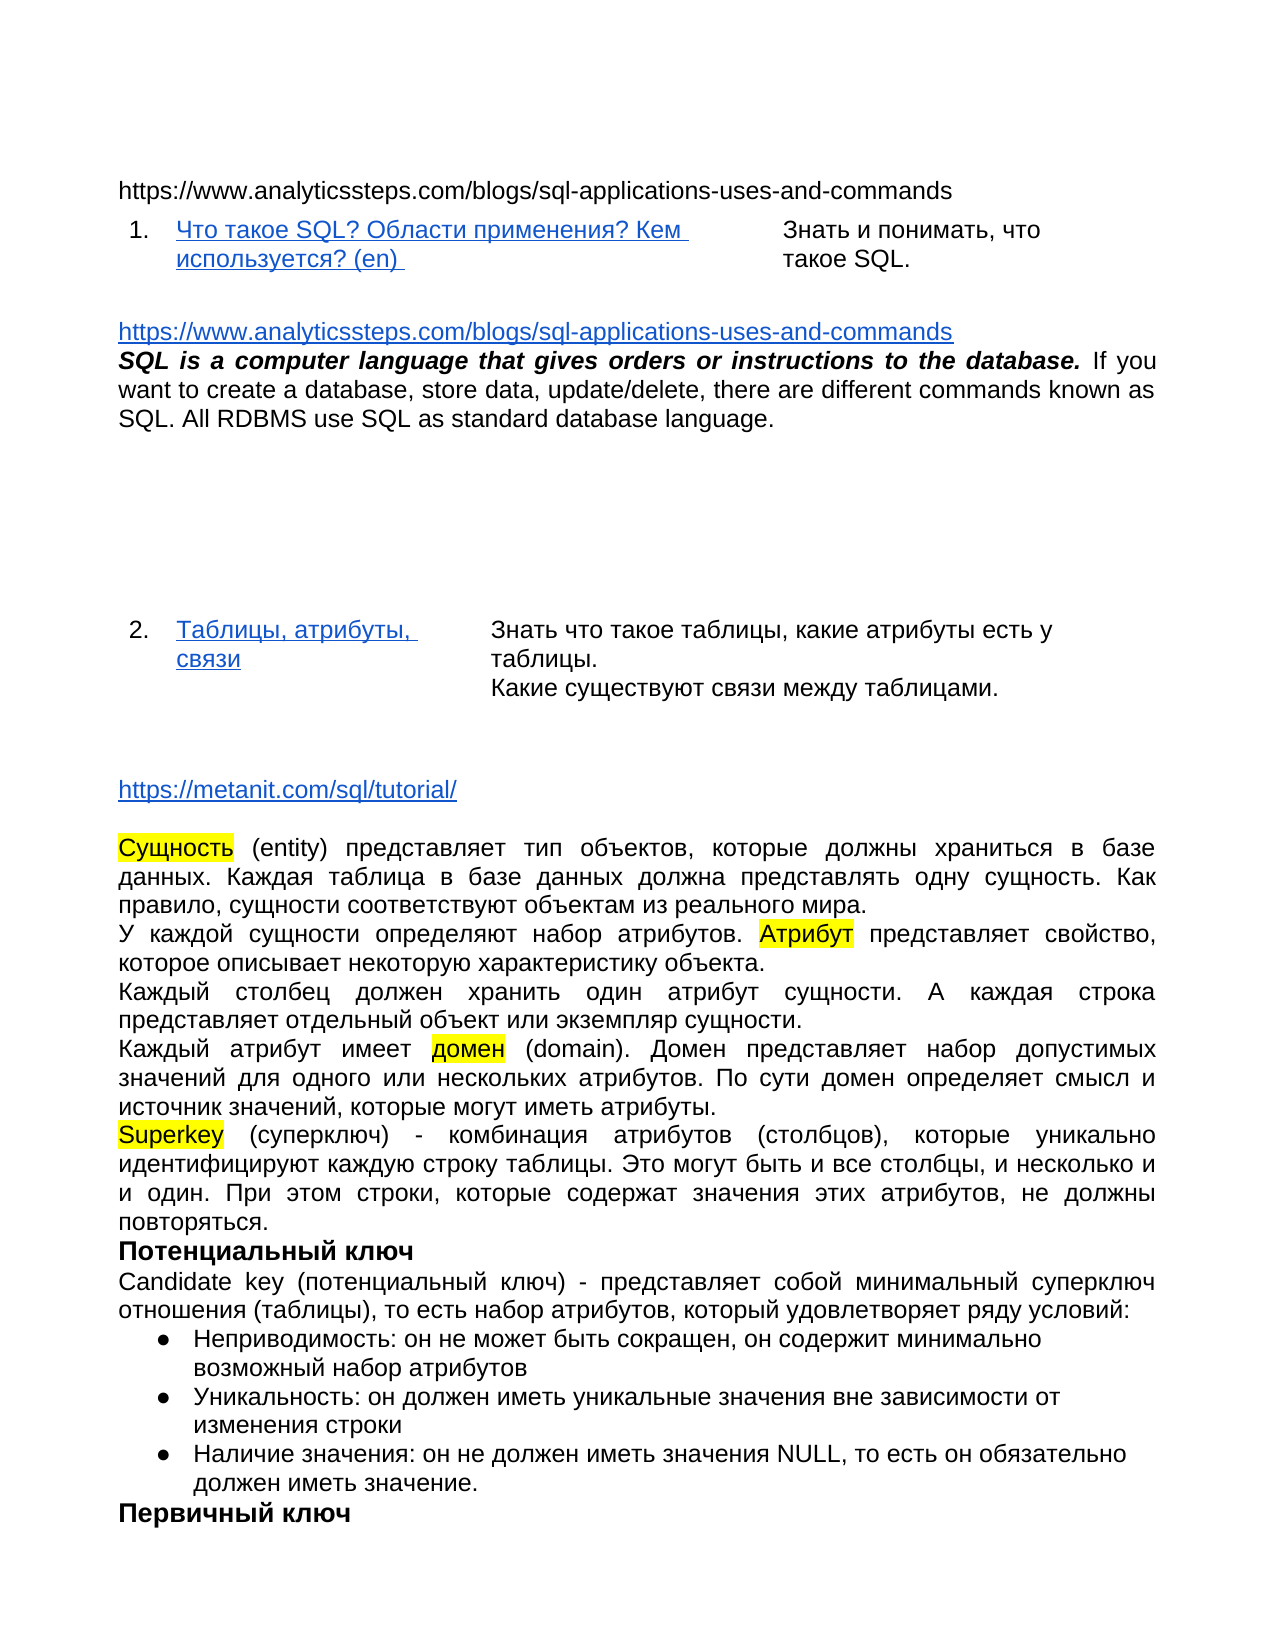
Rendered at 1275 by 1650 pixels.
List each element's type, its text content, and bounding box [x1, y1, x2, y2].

list Наличие значения: он не должен иметь значения NULL, то есть он обязательно должен иметь значение. [156, 1439, 1157, 1497]
text Candidate key (потенциальный ключ) - представляет собой минимальный суперключ отношения (таблицы), то есть набор атрибутов, который удовлетворяет ряду условий: [118, 1267, 1157, 1324]
table_header Что такое SQL? Области применения? Кем используется? (en) [165, 204, 772, 317]
text Сущность (entity) представляет тип объектов, которые должны храниться в базе данных. Каждая таблица в базе данных должна представлять одну сущность. Как правило, сущности соответствуют объектам из реального мира. [118, 833, 1157, 919]
list Неприводимость: он не может быть сокращен, он содержит минимально возможный набор атрибутов [156, 1324, 1157, 1382]
table_header Таблицы, атрибуты, связи [166, 605, 480, 718]
text SQL is a computer language that gives orders or instructions to the database. If you want to create a database, store data, update/delete, there are different commands known as SQL. All RDBMS use SQL as standard database language. [118, 346, 1157, 432]
table_header Знать что такое таблицы, какие атрибуты есть у таблицы. Какие существуют связи между таблицами. [480, 605, 1118, 718]
list Уникальность: он должен иметь уникальные значения вне зависимости от изменения строки [156, 1382, 1157, 1439]
text Каждый столбец должен хранить один атрибут сущности. А каждая строка представляет отдельный объект или экземпляр сущности. [118, 977, 1157, 1034]
subtitle Потенциальный ключ [118, 1235, 1157, 1267]
table_header 1. [118, 204, 165, 317]
text У каждой сущности определяют набор атрибутов. Атрибут представляет свойство, которое описывает некоторую характеристику объекта. [118, 919, 1157, 977]
text Каждый атрибут имеет домен (domain). Домен представляет набор допустимых значений для одного или нескольких атрибутов. По сути домен определяет смысл и источник значений, которые могут иметь атрибуты. [118, 1034, 1157, 1120]
table_header 2. [118, 605, 166, 718]
text https://www.analyticssteps.com/blogs/sql-applications-uses-and-commands [118, 317, 1157, 346]
text https://www.analyticssteps.com/blogs/sql-applications-uses-and-commands [118, 176, 1157, 204]
text Superkey (суперключ) - комбинация атрибутов (столбцов), которые уникально идентифицируют каждую строку таблицы. Это могут быть и все столбцы, и несколько и и один. При этом строки, которые содержат значения этих атрибутов, не должны повторяться. [118, 1120, 1157, 1235]
text https://metanit.com/sql/tutorial/ [118, 775, 1157, 804]
subtitle Первичный ключ [118, 1497, 1157, 1528]
table_header Знать и понимать, что такое SQL. [772, 204, 1120, 317]
